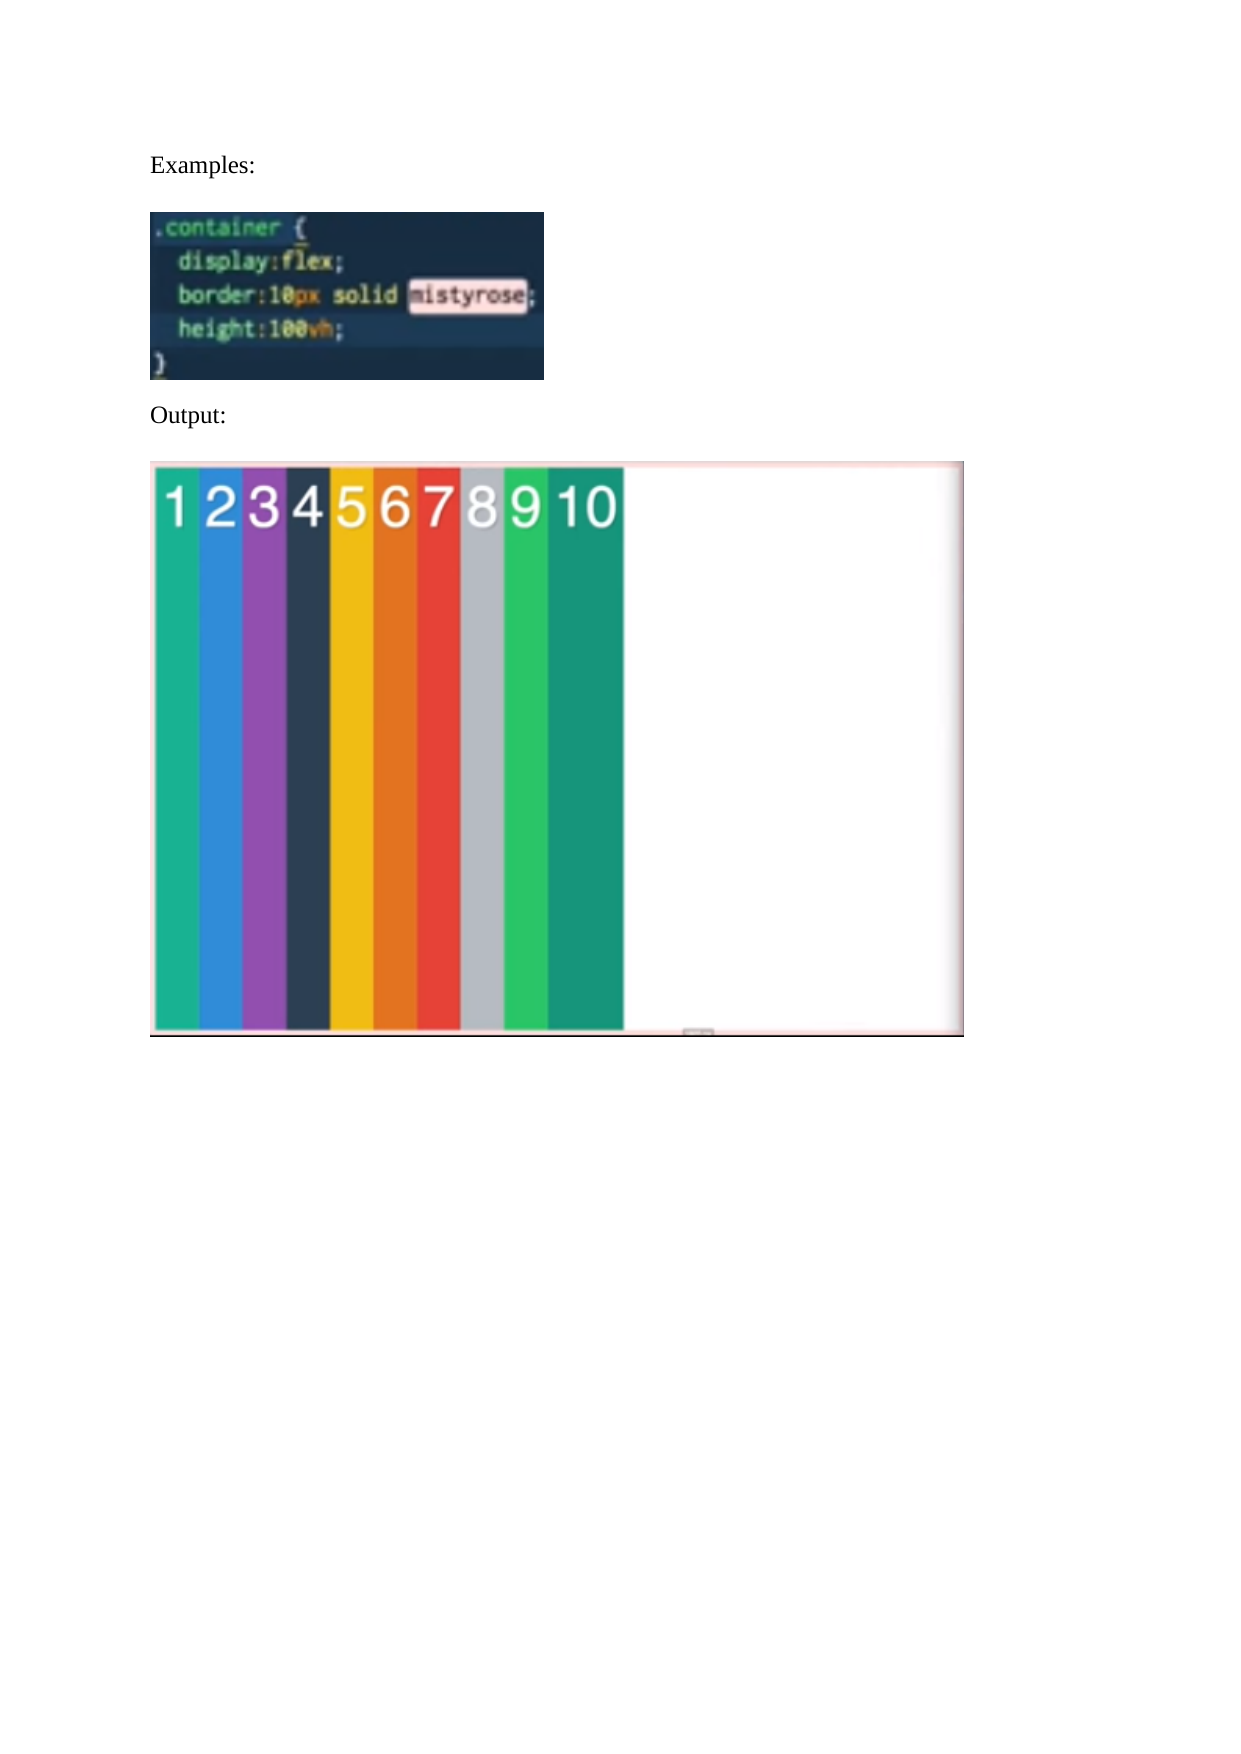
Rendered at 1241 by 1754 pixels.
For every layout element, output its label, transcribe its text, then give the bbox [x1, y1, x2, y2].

picture [150, 461, 964, 1037]
picture [150, 212, 544, 380]
text Output: [150, 400, 1090, 428]
text Examples: [150, 150, 1090, 179]
